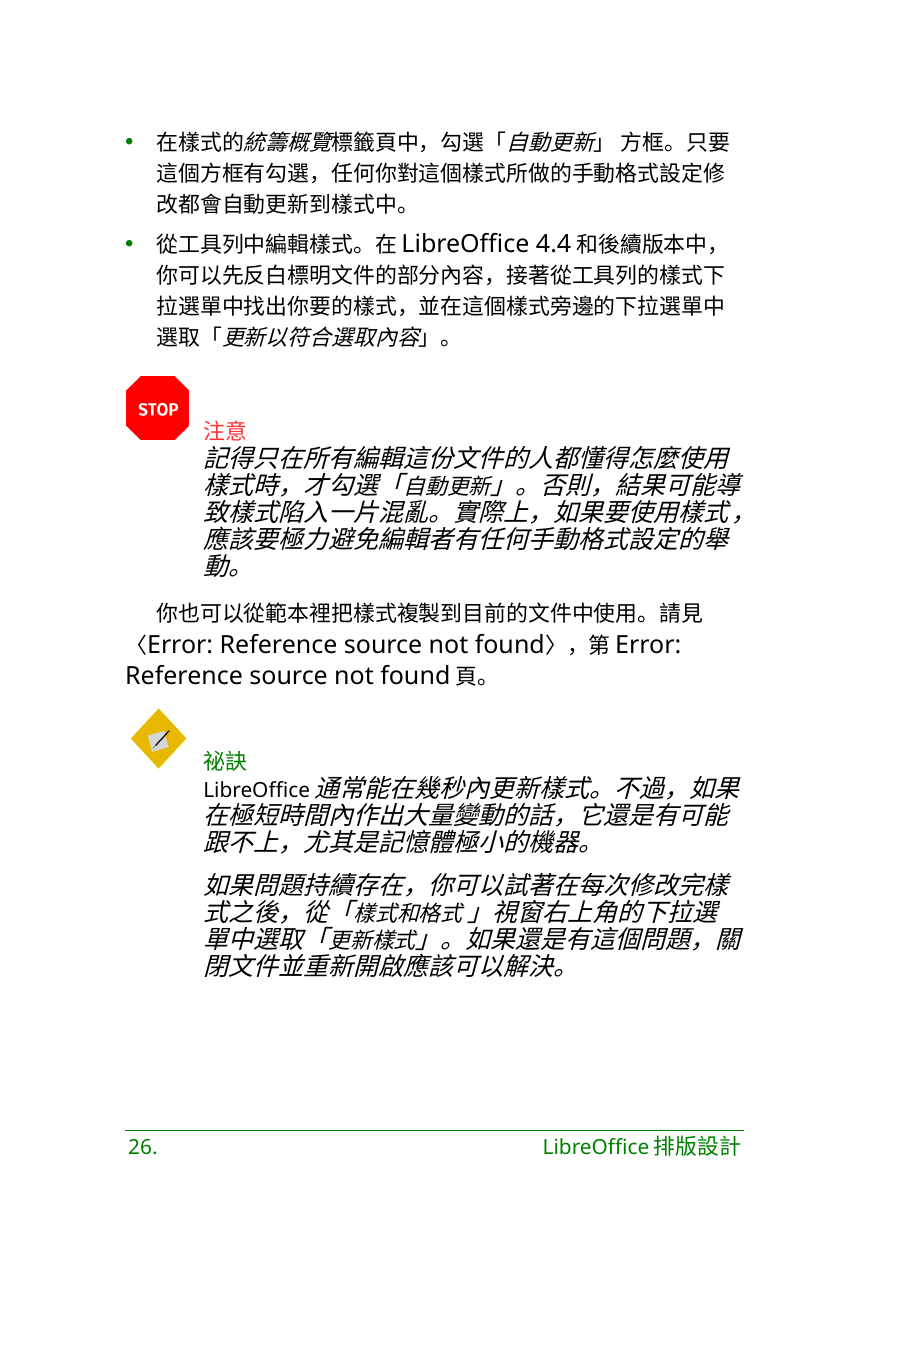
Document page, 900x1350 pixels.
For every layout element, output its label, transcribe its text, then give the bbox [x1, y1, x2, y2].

text 你也可以從範本裡把樣式複製到目前的文件中使用。請見〈錯誤：找不到參照來源〉，第錯誤：找不到參照來源頁。 [125, 597, 744, 691]
picture [126, 707, 189, 770]
picture [126, 376, 189, 440]
text 記得只在所有編輯這份文件的人都懂得怎麼使用樣式時，才勾選「自動更新」。否則，結果可能導致樣式陷入一片混亂。實際上，如果要使用樣式，應該要極力避免編輯者有任何手動格式設定的舉動。 [203, 446, 744, 581]
list 在樣式的統籌概覽標籤頁中，勾選「自動更新」 方框。只要這個方框有勾選，任何你對這個樣式所做的手動格式設定修改都會自動更新到樣式中。 [125, 125, 744, 219]
list 祕訣 [125, 706, 744, 776]
text LibreOffice通常能在幾秒內更新樣式。不過，如果在極短時間內作出大量變動的話，它還是有可能跟不上，尤其是記憶體極小的機器。 [203, 776, 744, 857]
list 注意 [125, 376, 744, 446]
list 從工具列中編輯樣式。在LibreOffice 4.4和後續版本中，你可以先反白標明文件的部分內容，接著從工具列的樣式下拉選單中找出你要的樣式，並在這個樣式旁邊的下拉選單中選取「更新以符合選取內容」。 [125, 227, 744, 352]
text 如果問題持續存在，你可以試著在每次修改完樣式之後，從「樣式和格式 」視窗右上角的下拉選單中選取「更新樣式」。如果還是有這個問題，關閉文件並重新開啟應該可以解決。 [203, 873, 744, 981]
